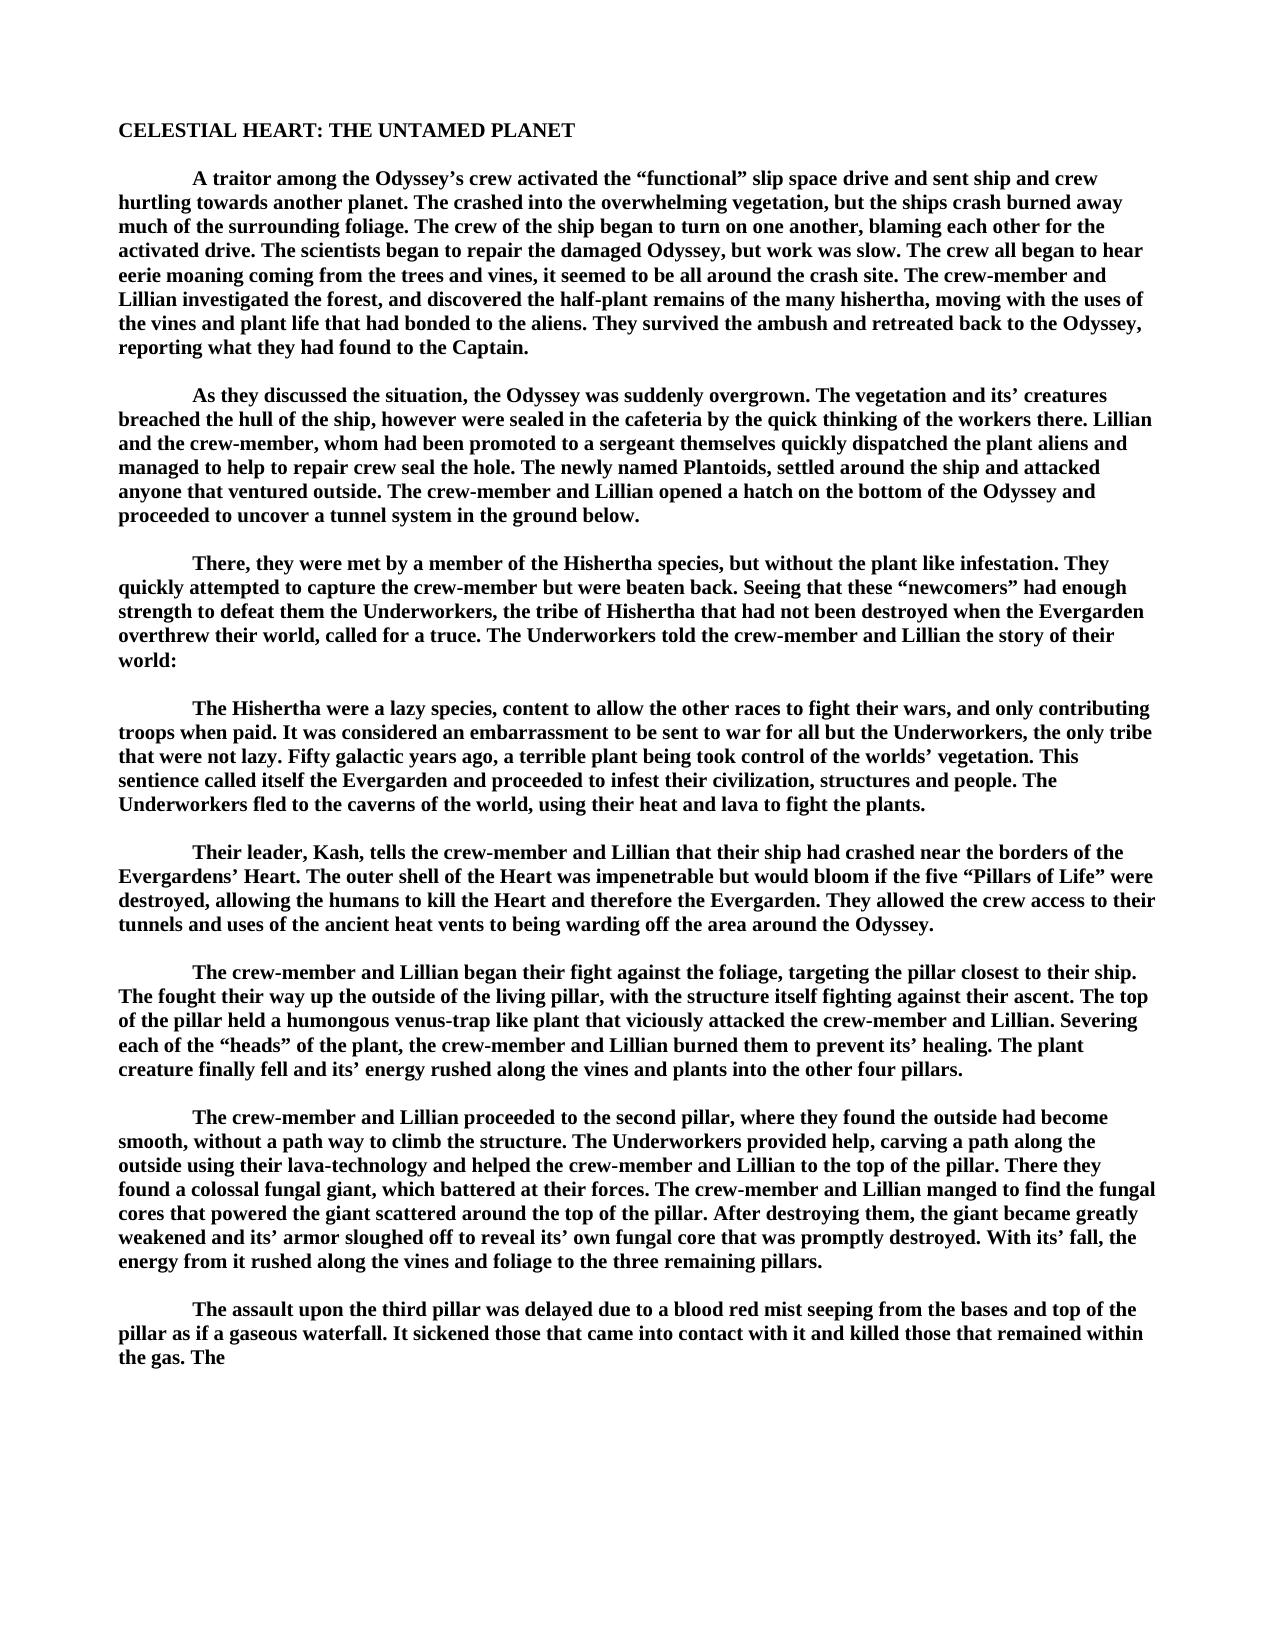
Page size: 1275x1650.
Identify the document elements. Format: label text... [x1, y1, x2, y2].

text Their leader, Kash, tells the crew-member and Lillian that their ship had crashed near the borders of the Evergardens’ Heart. The outer shell of the Heart was impenetrable but would bloom if the five “Pillars of Life” were destroyed, allowing the humans to kill the Heart and therefore the Evergarden. They allowed the crew access to their tunnels and uses of the ancient heat vents to being warding off the area around the Odyssey. [118, 840, 1157, 936]
text The assault upon the third pillar was delayed due to a blood red mist seeping from the bases and top of the pillar as if a gaseous waterfall. It sickened those that came into contact with it and killed those that remained within the gas. The [118, 1297, 1157, 1369]
text The crew-member and Lillian began their fight against the foliage, targeting the pillar closest to their ship. The fought their way up the outside of the living pillar, with the structure itself fighting against their ascent. The top of the pillar held a humongous venus-trap like plant that viciously attacked the crew-member and Lillian. Severing each of the “heads” of the plant, the crew-member and Lillian burned them to prevent its’ healing. The plant creature finally fell and its’ energy rushed along the vines and plants into the other four pillars. [118, 960, 1157, 1081]
text A traitor among the Odyssey’s crew activated the “functional” slip space drive and sent ship and crew hurtling towards another planet. The crashed into the overwhelming vegetation, but the ships crash burned away much of the surrounding foliage. The crew of the ship began to turn on one another, blaming each other for the activated drive. The scientists began to repair the damaged Odyssey, but work was slow. The crew all began to hear eerie moaning coming from the trees and vines, it seemed to be all around the crash site. The crew-member and Lillian investigated the forest, and discovered the half-plant remains of the many hishertha, moving with the uses of the vines and plant life that had bonded to the aliens. They survived the ambush and retreated back to the Odyssey, reporting what they had found to the Captain. [118, 166, 1157, 359]
text The Hishertha were a lazy species, content to allow the other races to fight their wars, and only contributing troops when paid. It was considered an embarrassment to be sent to war for all but the Underworkers, the only tribe that were not lazy. Fifty galactic years ago, a terrible plant being took control of the worlds’ vegetation. This sentience called itself the Evergarden and proceeded to infest their civilization, structures and people. The Underworkers fled to the caverns of the world, using their heat and lava to fight the plants. [118, 696, 1157, 816]
text There, they were met by a member of the Hishertha species, but without the plant like infestation. They quickly attempted to capture the crew-member but were beaten back. Seeing that these “newcomers” had enough strength to defeat them the Underworkers, the tribe of Hishertha that had not been destroyed when the Evergarden overthrew their world, called for a truce. The Underworkers told the crew-member and Lillian the story of their world: [118, 551, 1157, 672]
text As they discussed the situation, the Odyssey was suddenly overgrown. The vegetation and its’ creatures breached the hull of the ship, however were sealed in the cafeteria by the quick thinking of the workers there. Lillian and the crew-member, whom had been promoted to a sergeant themselves quickly dispatched the plant aliens and managed to help to repair crew seal the hole. The newly named Plantoids, settled around the ship and attacked anyone that ventured outside. The crew-member and Lillian opened a hatch on the bottom of the Odyssey and proceeded to uncover a tunnel system in the ground below. [118, 383, 1157, 527]
text CELESTIAL HEART: THE UNTAMED PLANET [118, 118, 1157, 142]
text The crew-member and Lillian proceeded to the second pillar, where they found the outside had become smooth, without a path way to climb the structure. The Underworkers provided help, carving a path along the outside using their lava-technology and helped the crew-member and Lillian to the top of the pillar. There they found a colossal fungal giant, which battered at their forces. The crew-member and Lillian manged to find the fungal cores that powered the giant scattered around the top of the pillar. After destroying them, the giant became greatly weakened and its’ armor sloughed off to reveal its’ own fungal core that was promptly destroyed. With its’ fall, the energy from it rushed along the vines and foliage to the three remaining pillars. [118, 1105, 1157, 1273]
